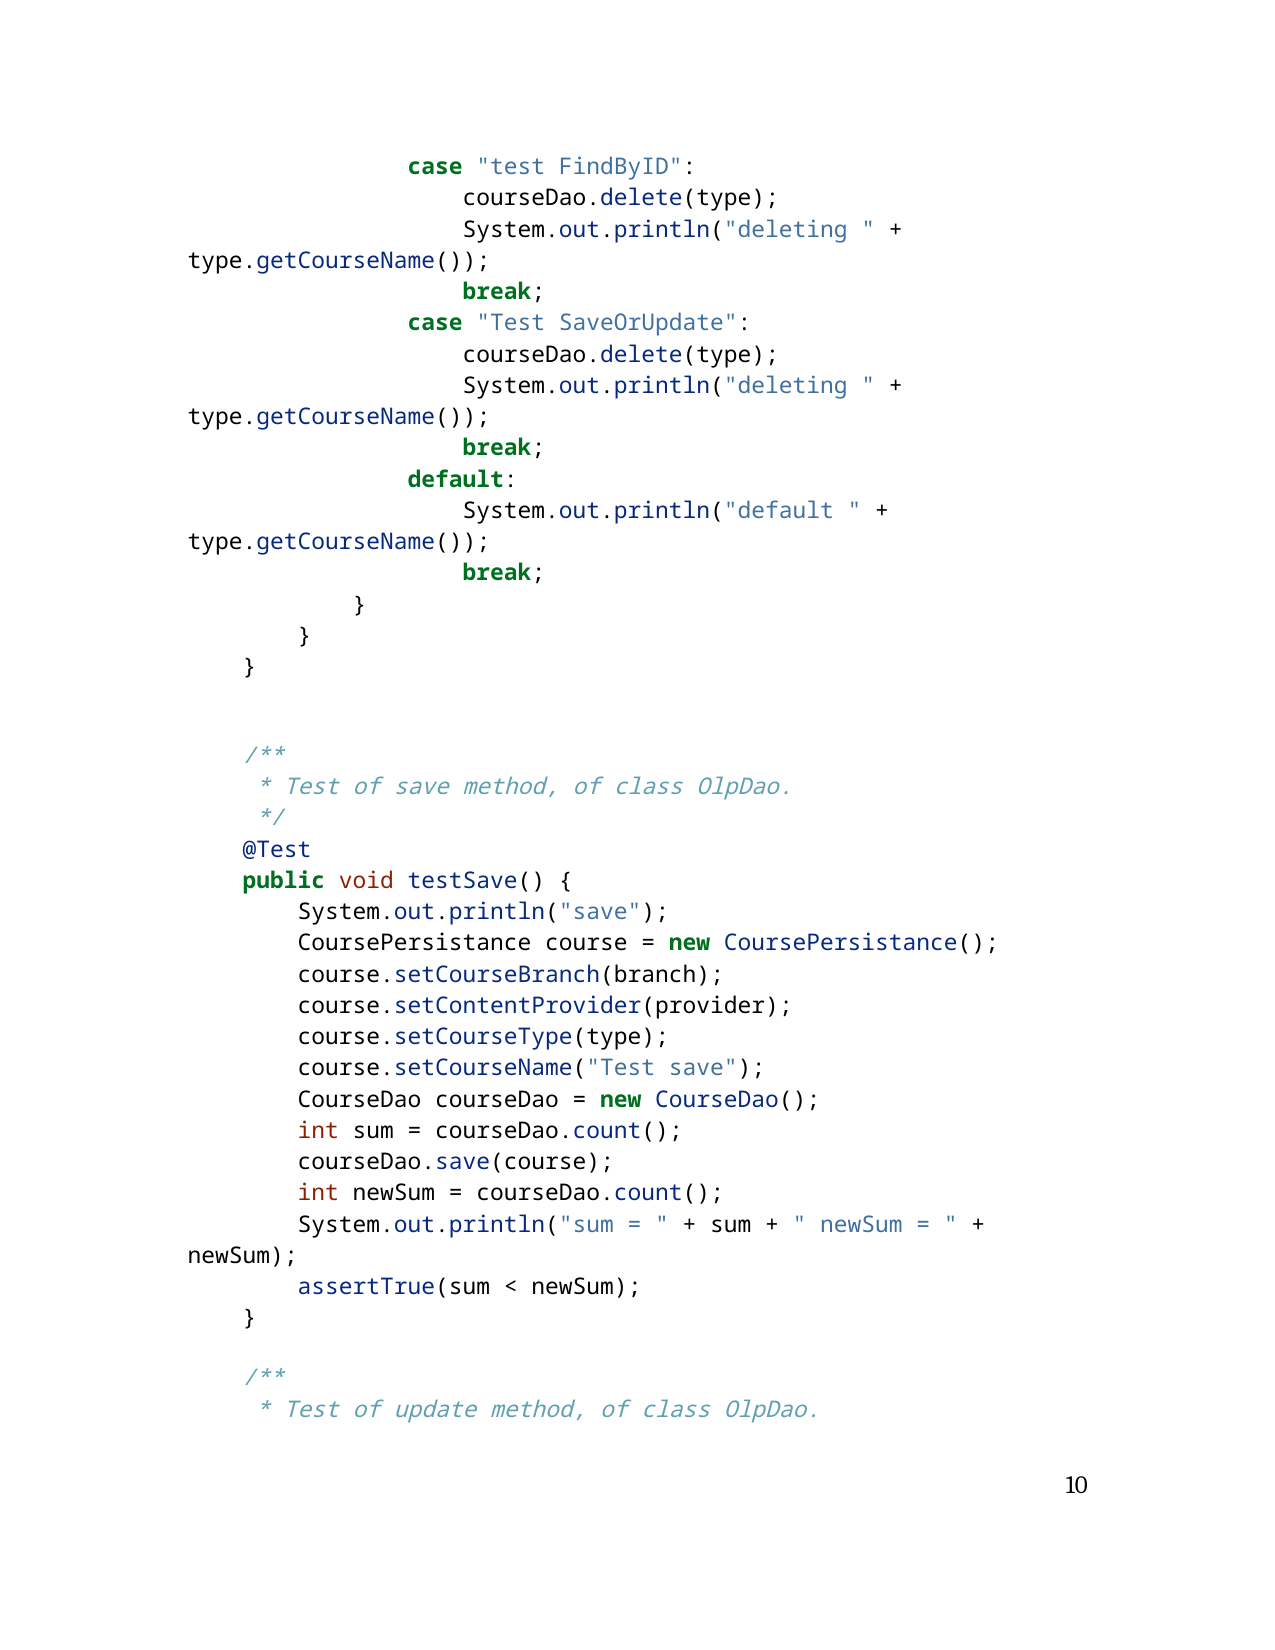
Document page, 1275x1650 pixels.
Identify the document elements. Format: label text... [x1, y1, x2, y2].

text case "test FindByID": courseDao.delete(type); System.out.println("deleting " + type.getCourseName()); break; case "Test SaveOrUpdate": courseDao.delete(type); System.out.println("deleting " + type.getCourseName()); break; default: System.out.println("default " + type.getCourseName()); break; } } } /** * Test of save method, of class OlpDao. */ @Test public void testSave() { System.out.println("save"); CoursePersistance course = new CoursePersistance(); course.setCourseBranch(branch); course.setContentProvider(provider); course.setCourseType(type); course.setCourseName("Test save"); CourseDao courseDao = new CourseDao(); int sum = courseDao.count(); courseDao.save(course); int newSum = courseDao.count(); System.out.println("sum = " + sum + " newSum = " + newSum); assertTrue(sum < newSum); } /** * Test of update method, of class OlpDao. [187, 150, 1087, 1424]
